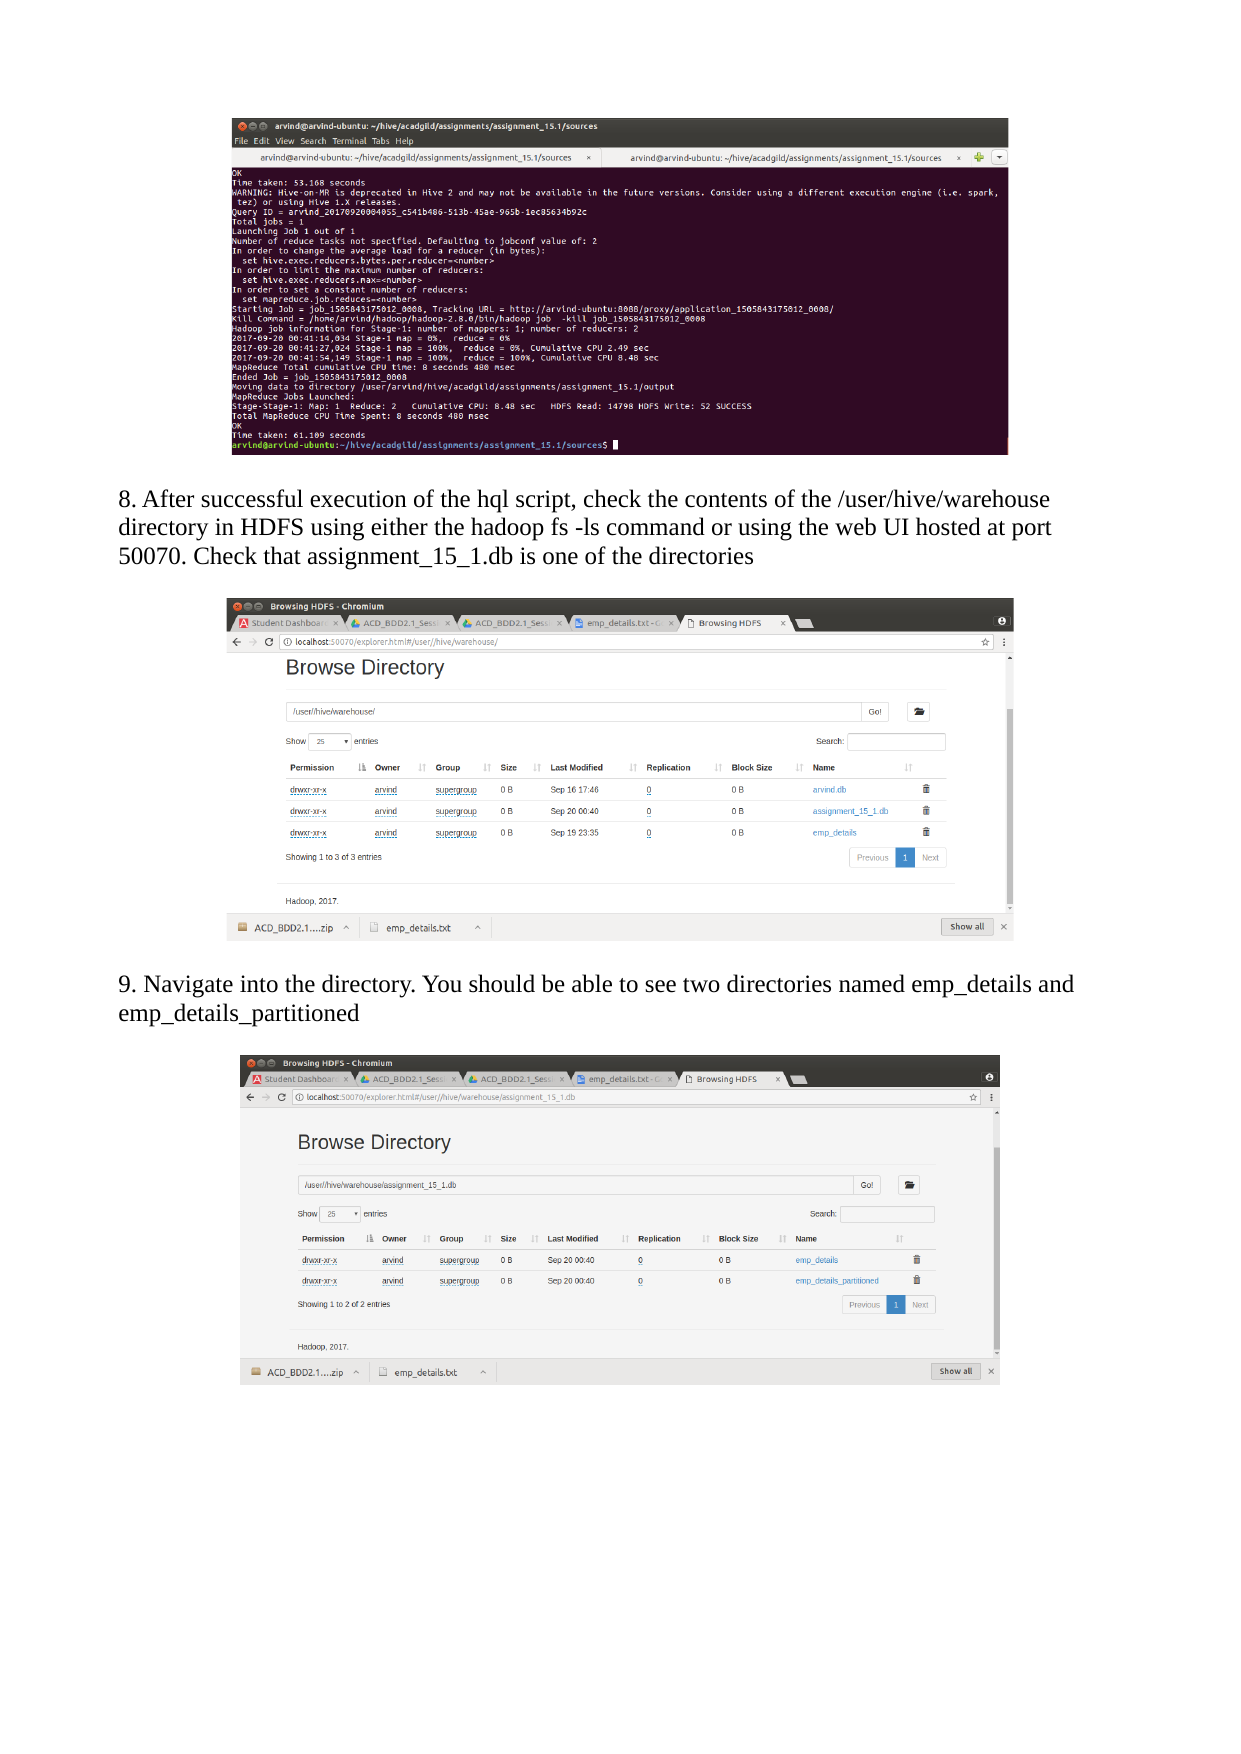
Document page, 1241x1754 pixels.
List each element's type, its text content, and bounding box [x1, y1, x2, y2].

picture [231, 118, 1009, 455]
picture [240, 1055, 1000, 1385]
picture [226, 598, 1014, 941]
text 9. Navigate into the directory. You should be able to see two directories named emp_details and emp_details_partitioned [118, 969, 1122, 1026]
text 8. After successful execution of the hql script, check the contents of the /user/hive/warehouse directory in HDFS using either the hadoop fs -ls command or using the web UI hosted at port 50070. Check that assignment_15_1.db is one of the directories [118, 484, 1122, 570]
